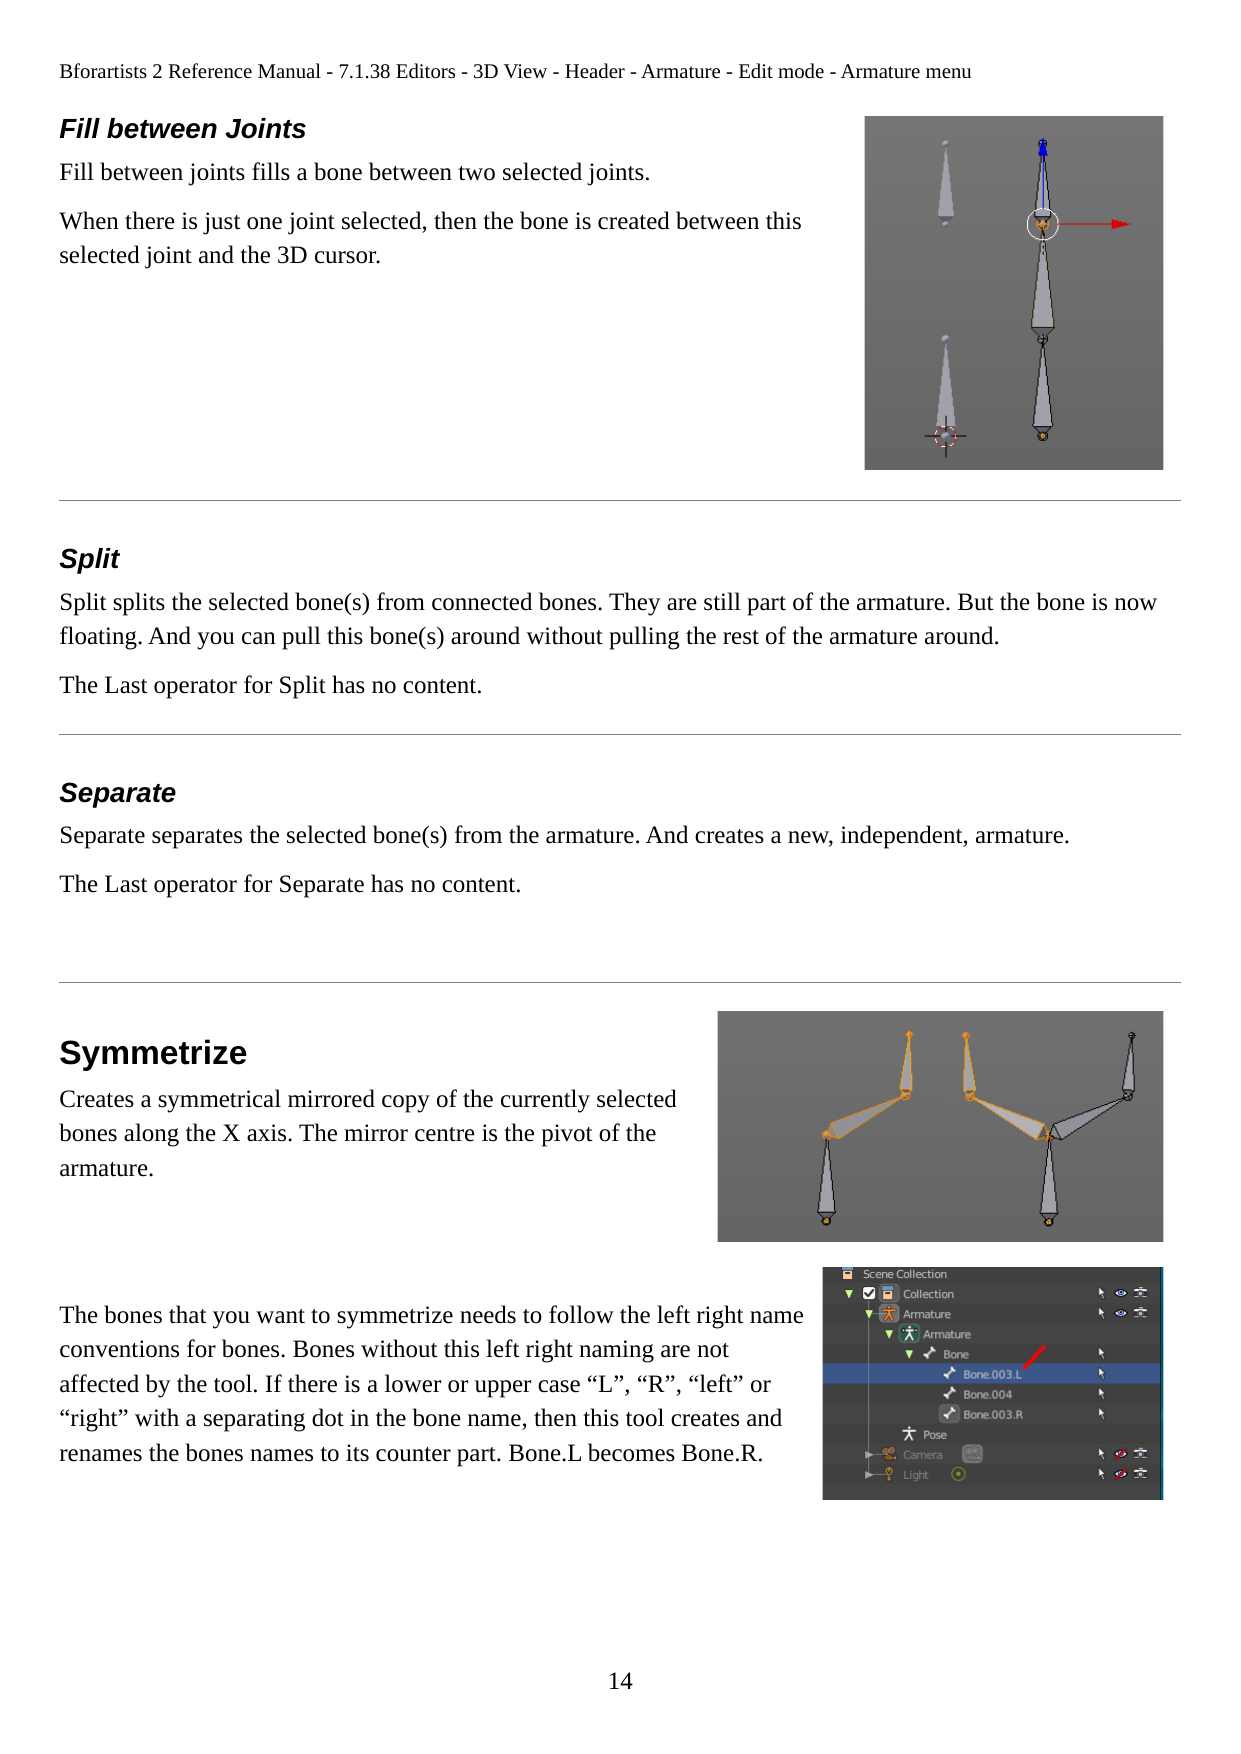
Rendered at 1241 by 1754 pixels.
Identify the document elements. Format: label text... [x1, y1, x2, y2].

picture [717, 1011, 1164, 1242]
text The Last operator for Separate has no content. [59, 869, 1181, 898]
text When there is just one joint selected, then the bone is created between this selected joint and the 3D cursor. [59, 206, 864, 269]
text Creates a symmetrical mirrored copy of the currently selected bones along the X axis. The mirror centre is the pivot of the armature. [59, 1084, 717, 1182]
picture [864, 116, 1164, 470]
subtitle Separate [59, 776, 1181, 808]
subtitle [1164, 1033, 1181, 1071]
subtitle Symmetrize [59, 1033, 717, 1071]
text The Last operator for Split has no content. [59, 670, 1181, 699]
text Separate separates the selected bone(s) from the armature. And creates a new, independent, armature. [59, 821, 1181, 849]
subtitle Split [59, 542, 1181, 574]
text Split splits the selected bone(s) from connected bones. They are still part of the armature. But the bone is now floating. And you can pull this bone(s) around without pulling the rest of the armature around. [59, 587, 1181, 650]
text Fill between joints fills a bone between two selected joints. [59, 157, 864, 186]
subtitle Fill between Joints [59, 113, 1181, 144]
text The bones that you want to symmetrize needs to follow the left right name conventions for bones. Bones without this left right naming are not affected by the tool. If there is a lower or upper case “L”, “R”, “left” or “right” with a separating dot in the bone name, then this tool creates and renames the bones names to its counter part. Bone.L becomes Bone.R. [59, 1300, 822, 1467]
picture [822, 1267, 1164, 1500]
